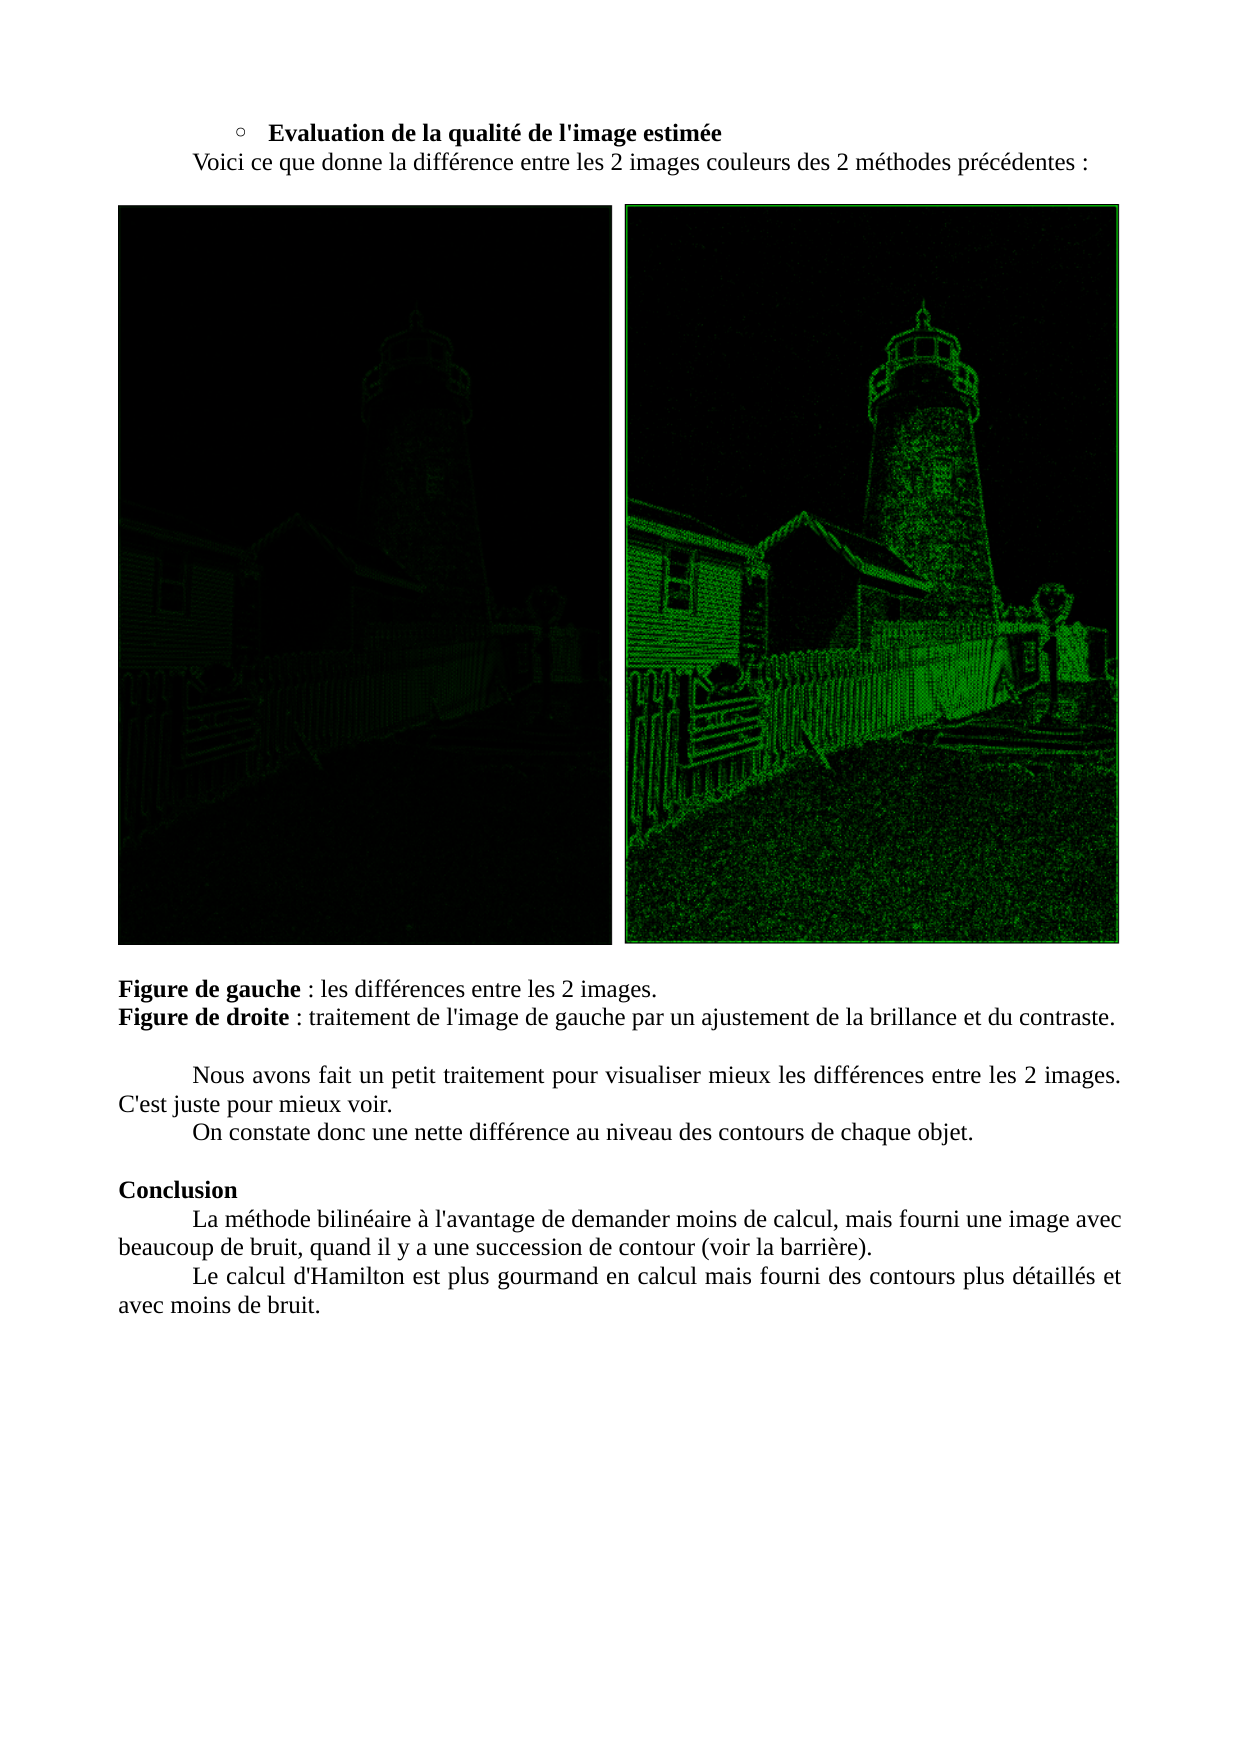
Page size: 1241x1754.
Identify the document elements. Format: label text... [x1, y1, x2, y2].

picture [118, 204, 1123, 945]
text Nous avons fait un petit traitement pour visualiser mieux les différences entre les 2 images. C'est juste pour mieux voir. [118, 1060, 1122, 1117]
text Le calcul d'Hamilton est plus gourmand en calcul mais fourni des contours plus détaillés et avec moins de bruit. [118, 1261, 1122, 1319]
text Voici ce que donne la différence entre les 2 images couleurs des 2 méthodes précédentes : [118, 147, 1122, 176]
text Figure de droite : traitement de l'image de gauche par un ajustement de la brillance et du contraste. [118, 1002, 1122, 1031]
list Evaluation de la qualité de l'image estimée [231, 118, 1122, 147]
text Conclusion [118, 1175, 1122, 1204]
text La méthode bilinéaire à l'avantage de demander moins de calcul, mais fourni une image avec beaucoup de bruit, quand il y a une succession de contour (voir la barrière). [118, 1204, 1122, 1261]
text Figure de gauche : les différences entre les 2 images. [118, 974, 1122, 1002]
text On constate donc une nette différence au niveau des contours de chaque objet. [118, 1117, 1122, 1146]
